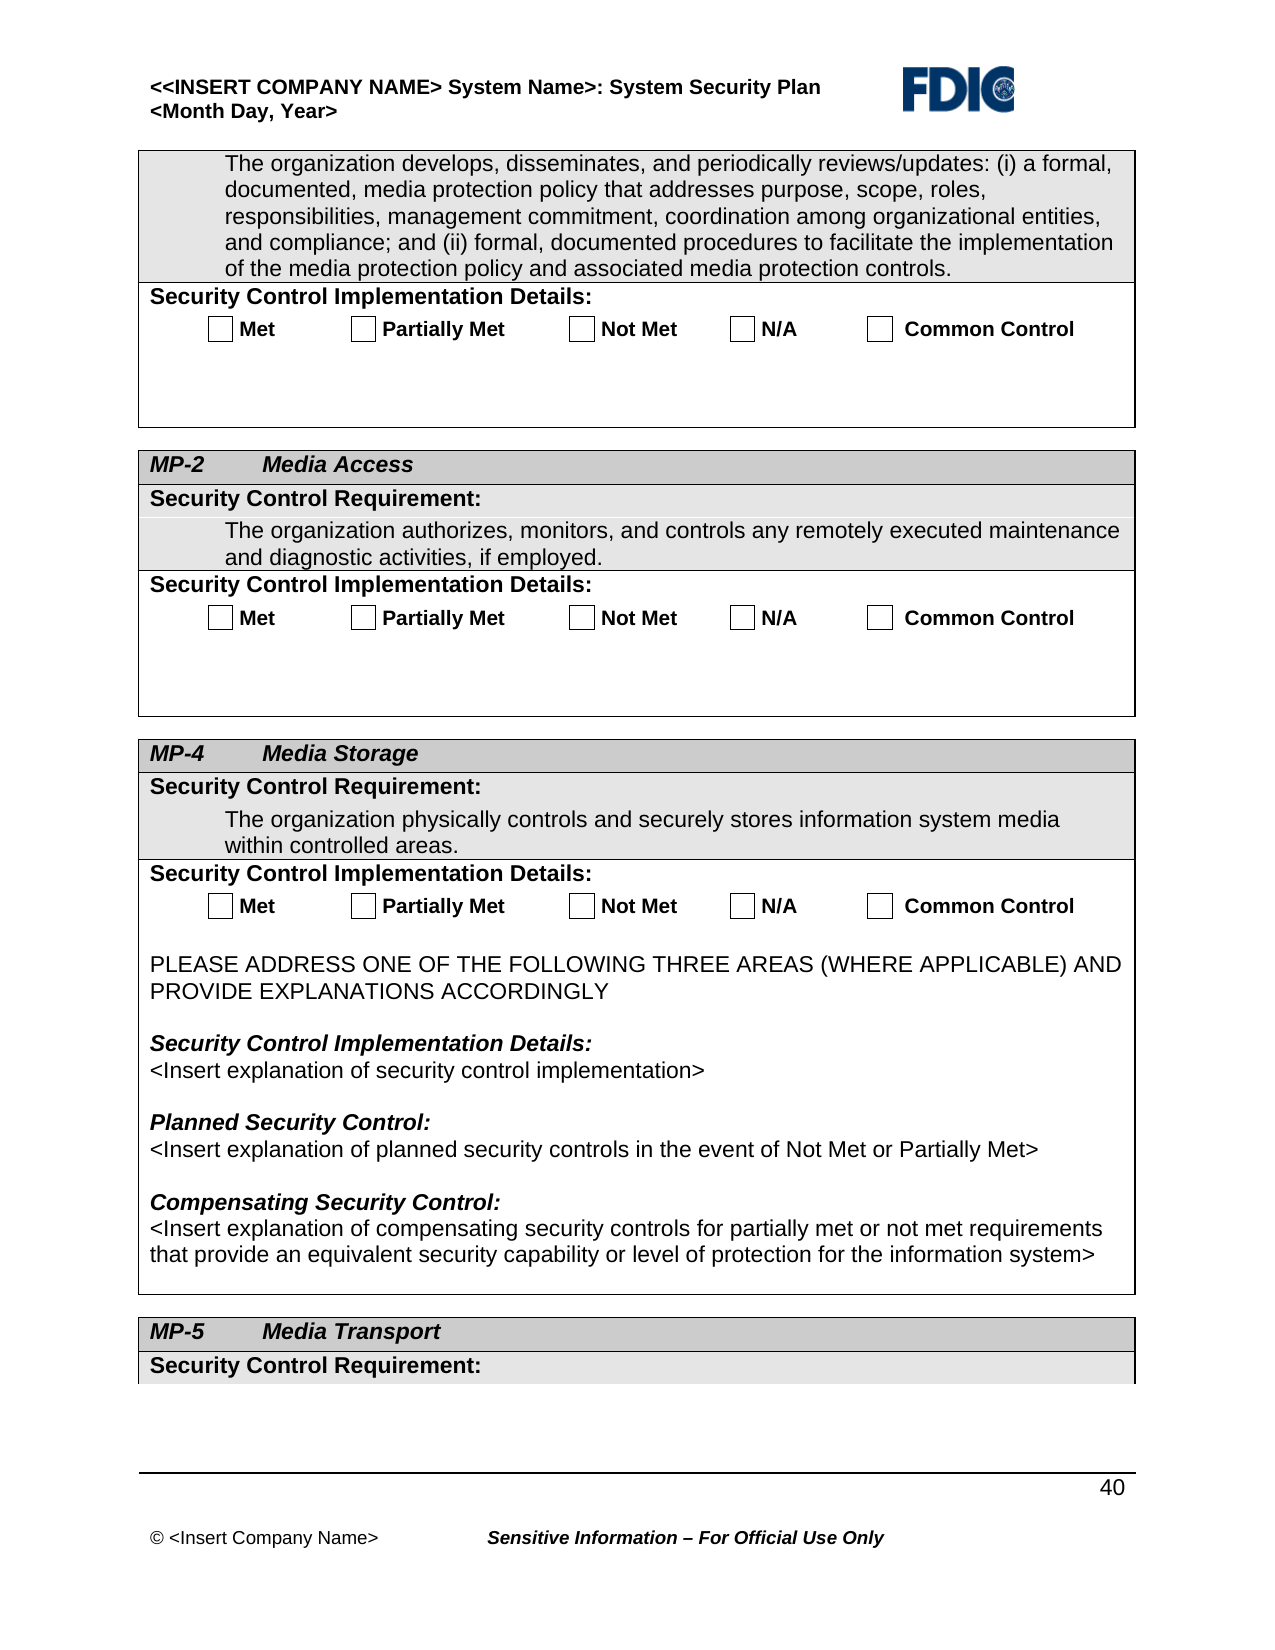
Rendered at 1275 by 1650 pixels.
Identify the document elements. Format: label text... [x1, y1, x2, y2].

table_cell Security Control Requirement: [139, 773, 1134, 806]
table_cell PLEASE ADDRESS ONE OF THE FOLLOWING THREE AREAS (WHERE APPLICABLE) AND PROVIDE EXPLANATIONS ACCORDINGLY Security Control Implementation Details: <Insert explanation of security control implementation> Planned Security Control: <Insert explanation of planned security controls in the event of Not Met or Partially Met> Compensating Security Control: <Insert explanation of compensating security controls for partially met or not met requirements that provide an equivalent security capability or level of protection for the information system> [139, 925, 1134, 1294]
table_cell [138, 428, 1135, 450]
table_cell The organization develops, disseminates, and periodically reviews/updates: (i) a formal, documented, media protection policy that addresses purpose, scope, roles, responsibilities, management commitment, coordination among organizational entities, and compliance; and (ii) formal, documented procedures to facilitate the implementation of the media protection policy and associated media protection controls. [139, 151, 1134, 282]
table_cell The organization authorizes, monitors, and controls any remotely executed maintenance and diagnostic activities, if employed. [139, 518, 1134, 570]
table_cell MP-4 Media Storage [139, 740, 1134, 772]
picture [899, 60, 1021, 120]
table_cell Security Control Implementation Details: Met Partially Met Not Met N/A Common Control [139, 571, 1134, 636]
table_cell Security Control Implementation Details: Met Partially Met Not Met N/A Common Control [139, 283, 1134, 348]
table_cell MP-2 Media Access [139, 451, 1134, 484]
table_cell Security Control Requirement: [139, 1352, 1134, 1384]
table_cell Security Control Implementation Details: Met Partially Met Not Met N/A Common Control [139, 860, 1134, 925]
table_cell The organization physically controls and securely stores information system media within controlled areas. [139, 806, 1134, 859]
table_cell [139, 636, 1134, 716]
table_cell [139, 348, 1134, 427]
table_cell Security Control Requirement: [139, 485, 1134, 517]
table_cell MP-5 Media Transport [139, 1318, 1134, 1351]
table_cell [138, 717, 1135, 739]
table_cell [138, 1295, 1135, 1317]
